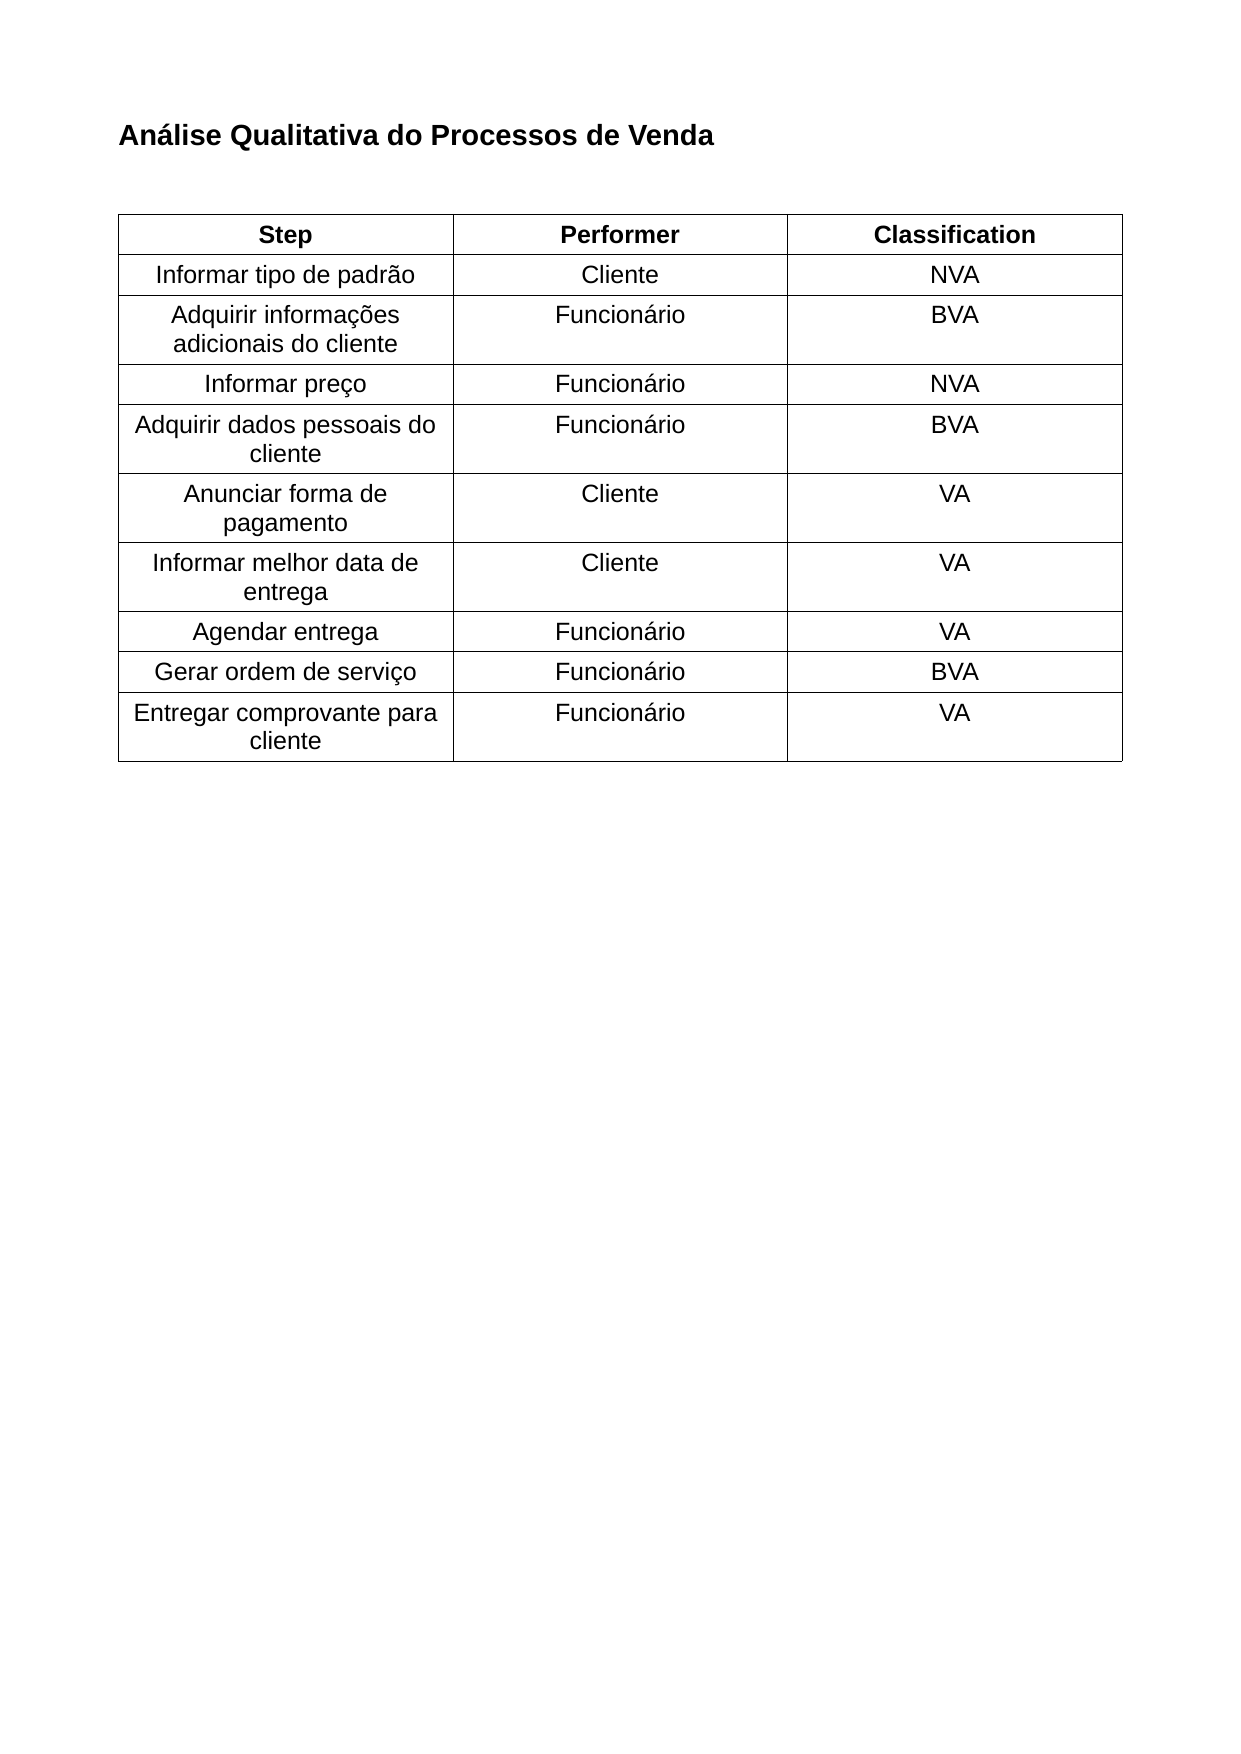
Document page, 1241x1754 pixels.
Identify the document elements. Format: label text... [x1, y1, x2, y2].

table_cell Funcionário [454, 365, 787, 404]
table_cell NVA [788, 365, 1122, 404]
table_cell Funcionário [454, 612, 787, 651]
table_header Step [119, 215, 453, 254]
table_cell Funcionário [454, 693, 787, 761]
table_cell BVA [788, 652, 1122, 692]
table_cell Funcionário [454, 652, 787, 692]
table_header Performer [454, 215, 787, 254]
table_cell Entregar comprovante para cliente [119, 693, 453, 761]
table_cell Cliente [454, 474, 787, 542]
table_cell Cliente [454, 255, 787, 294]
table_cell Cliente [454, 543, 787, 611]
table_cell VA [788, 543, 1122, 611]
table_cell Informar melhor data de entrega [119, 543, 453, 611]
table_cell Adquirir informações adicionais do cliente [119, 296, 453, 364]
table_cell Informar tipo de padrão [119, 255, 453, 294]
table_cell Funcionário [454, 405, 787, 473]
text Análise Qualitativa do Processos de Venda [118, 118, 1122, 152]
table_header Classification [788, 215, 1122, 254]
table_cell VA [788, 612, 1122, 651]
table_cell Agendar entrega [119, 612, 453, 651]
table_cell Anunciar forma de pagamento [119, 474, 453, 542]
table_cell BVA [788, 296, 1122, 364]
table_cell VA [788, 693, 1122, 761]
table_cell BVA [788, 405, 1122, 473]
table_cell VA [788, 474, 1122, 542]
table_cell NVA [788, 255, 1122, 294]
table_cell Informar preço [119, 365, 453, 404]
table_cell Gerar ordem de serviço [119, 652, 453, 692]
table_cell Adquirir dados pessoais do cliente [119, 405, 453, 473]
table_cell Funcionário [454, 296, 787, 364]
